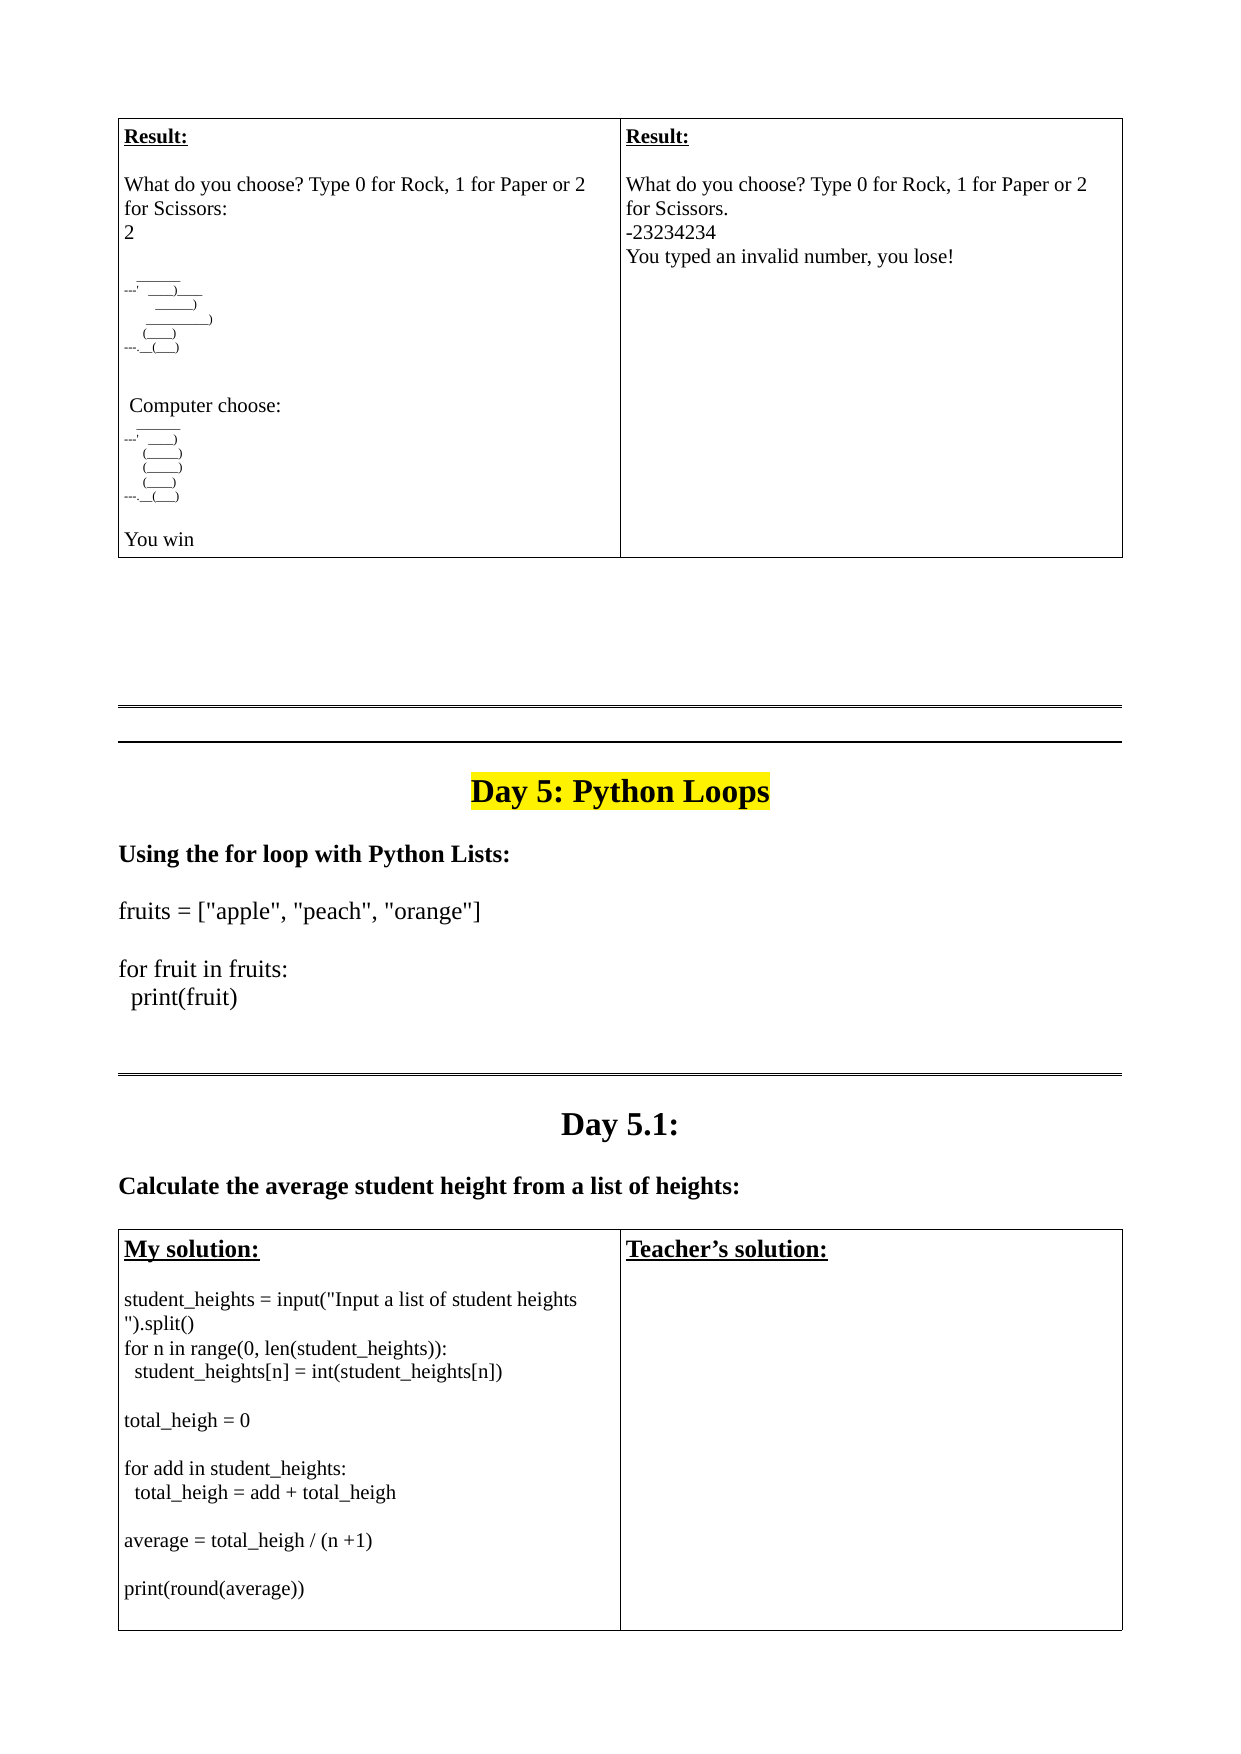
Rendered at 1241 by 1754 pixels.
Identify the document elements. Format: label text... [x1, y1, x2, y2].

table_cell Result: What do you choose? Type 0 for Rock, 1 for Paper or 2 for Scissors. -23234234 You typed an invalid number, you lose! [621, 119, 1122, 557]
table_cell Result: What do you choose? Type 0 for Rock, 1 for Paper or 2 for Scissors: 2 _______ ---' ____)____ ______) __________) (____) ---.__(___) Computer choose: _______ ---' ____) (_____) (_____) (____) ---.__(___) You win [119, 119, 620, 557]
table_header Teacher’s solution: [621, 1230, 1122, 1630]
table_header My solution: student_heights = input("Input a list of student heights ").split() for n in range(0, len(student_heights)): student_heights[n] = int(student_heights[n]) total_heigh = 0 for add in student_heights: total_heigh = add + total_heigh average = total_heigh / (n +1) print(round(average)) [119, 1230, 620, 1630]
text Using the for loop with Python Lists: [118, 839, 1122, 867]
text print(fruit) [118, 982, 1122, 1011]
text Calculate the average student height from a list of heights: [118, 1171, 1122, 1200]
text fruits = ["apple", "peach", "orange"] [118, 896, 1122, 925]
text Day 5.1: [118, 1104, 1122, 1142]
text Day 5: Python Loops [118, 772, 1122, 810]
text for fruit in fruits: [118, 954, 1122, 982]
